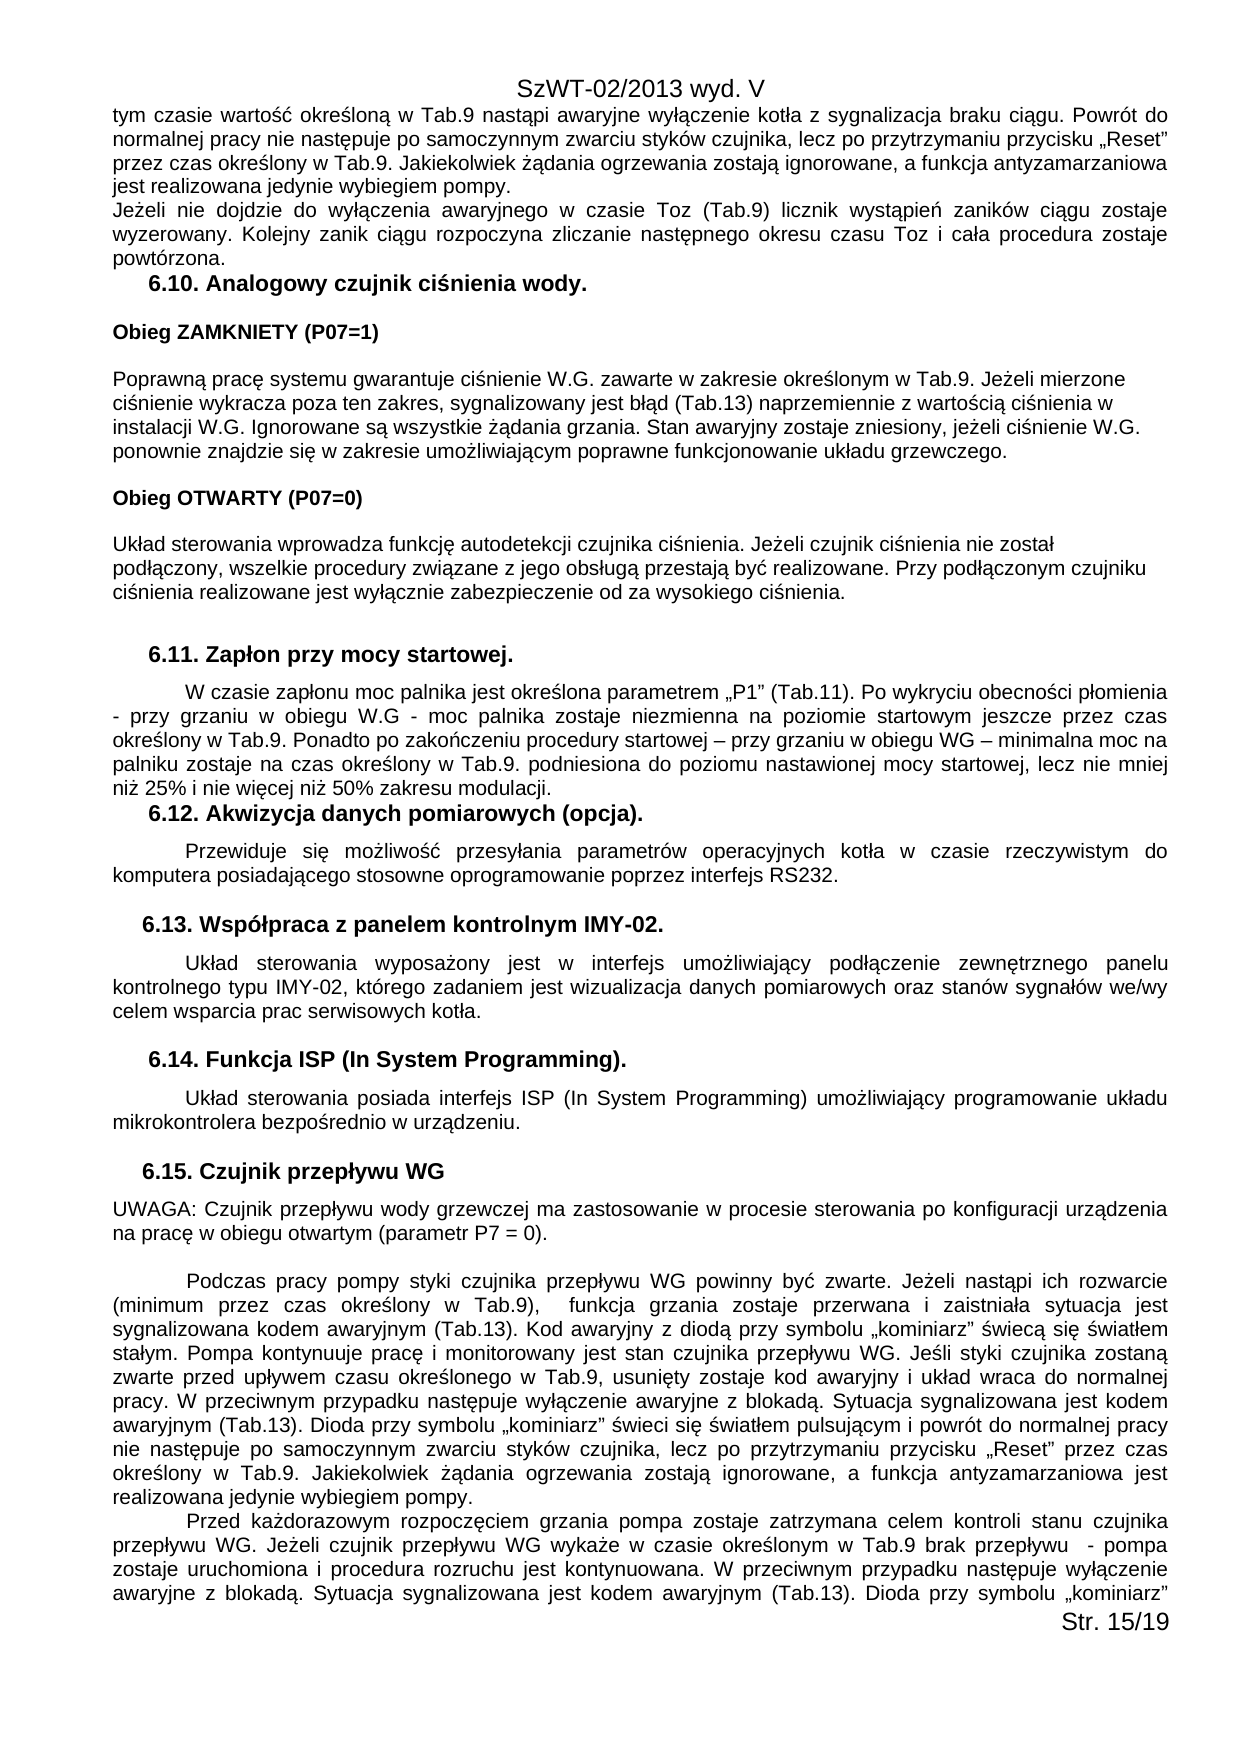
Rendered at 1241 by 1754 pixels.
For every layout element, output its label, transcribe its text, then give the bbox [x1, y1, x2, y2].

subtitle 6.11. Zapłon przy mocy startowej. [142, 641, 1169, 667]
list Układ sterowania wprowadza funkcję autodetekcji czujnika ciśnienia. Jeżeli czujnik ciśnienia nie został podłączony, wszelkie procedury związane z jego obsługą przestają być realizowane. Przy podłączonym czujniku ciśnienia realizowane jest wyłącznie zabezpieczenie od za wysokiego ciśnienia. [112, 532, 1169, 604]
list Obieg ZAMKNIETY (P07=1) [112, 320, 1169, 344]
text Układ sterowania wyposażony jest w interfejs umożliwiający podłączenie zewnętrznego panelu kontrolnego typu IMY-02, którego zadaniem jest wizualizacja danych pomiarowych oraz stanów sygnałów we/wy celem wsparcia prac serwisowych kotła. [112, 951, 1169, 1022]
text Podczas pracy pompy styki czujnika przepływu WG powinny być zwarte. Jeżeli nastąpi ich rozwarcie (minimum przez czas określony w Tab.9), funkcja grzania zostaje przerwana i zaistniała sytuacja jest sygnalizowana kodem awaryjnym (Tab.13). Kod awaryjny z diodą przy symbolu „kominiarz” świecą się światłem stałym. Pompa kontynuuje pracę i monitorowany jest stan czujnika przepływu WG. Jeśli styki czujnika zostaną zwarte przed upływem czasu określonego w Tab.9, usunięty zostaje kod awaryjny i układ wraca do normalnej pracy. W przeciwnym przypadku następuje wyłączenie awaryjne z blokadą. Sytuacja sygnalizowana jest kodem awaryjnym (Tab.13). Dioda przy symbolu „kominiarz” świeci się światłem pulsującym i powrót do normalnej pracy nie następuje po samoczynnym zwarciu styków czujnika, lecz po przytrzymaniu przycisku „Reset” przez czas określony w Tab.9. Jakiekolwiek żądania ogrzewania zostają ignorowane, a funkcja antyzamarzaniowa jest realizowana jedynie wybiegiem pompy. [112, 1269, 1169, 1509]
subtitle 6.15. Czujnik przepływu WG [142, 1158, 1169, 1184]
text Przewiduje się możliwość przesyłania parametrów operacyjnych kotła w czasie rzeczywistym do komputera posiadającego stosowne oprogramowanie poprzez interfejs RS232. [112, 839, 1169, 887]
subtitle 6.13. Współpraca z panelem kontrolnym IMY-02. [142, 911, 1169, 937]
text W czasie zapłonu moc palnika jest określona parametrem „P1” (Tab.11). Po wykryciu obecności płomienia - przy grzaniu w obiegu W.G - moc palnika zostaje niezmienna na poziomie startowym jeszcze przez czas określony w Tab.9. Ponadto po zakończeniu procedury startowej – przy grzaniu w obiegu WG – minimalna moc na palniku zostaje na czas określony w Tab.9. podniesiona do poziomu nastawionej mocy startowej, lecz nie mniej niż 25% i nie więcej niż 50% zakresu modulacji. [112, 680, 1169, 800]
subtitle 6.10. Analogowy czujnik ciśnienia wody. [142, 270, 1169, 297]
list Poprawną pracę systemu gwarantuje ciśnienie W.G. zawarte w zakresie określonym w Tab.9. Jeżeli mierzone ciśnienie wykracza poza ten zakres, sygnalizowany jest błąd (Tab.13) naprzemiennie z wartością ciśnienia w instalacji W.G. Ignorowane są wszystkie żądania grzania. Stan awaryjny zostaje zniesiony, jeżeli ciśnienie W.G. ponownie znajdzie się w zakresie umożliwiającym poprawne funkcjonowanie układu grzewczego. [112, 367, 1169, 463]
text Przed każdorazowym rozpoczęciem grzania pompa zostaje zatrzymana celem kontroli stanu czujnika przepływu WG. Jeżeli czujnik przepływu WG wykaże w czasie określonym w Tab.9 brak przepływu - pompa zostaje uruchomiona i procedura rozruchu jest kontynuowana. W przeciwnym przypadku następuje wyłączenie awaryjne z blokadą. Sytuacja sygnalizowana jest kodem awaryjnym (Tab.13). Dioda przy symbolu „kominiarz” [112, 1509, 1169, 1604]
list Obieg OTWARTY (P07=0) [112, 486, 1169, 509]
text Jeżeli nie dojdzie do wyłączenia awaryjnego w czasie Toz (Tab.9) licznik wystąpień zaników ciągu zostaje wyzerowany. Kolejny zanik ciągu rozpoczyna zliczanie następnego okresu czasu Toz i cała procedura zostaje powtórzona. [112, 198, 1169, 270]
subtitle 6.12. Akwizycja danych pomiarowych (opcja). [142, 800, 1169, 826]
text tym czasie wartość określoną w Tab.9 nastąpi awaryjne wyłączenie kotła z sygnalizacja braku ciągu. Powrót do normalnej pracy nie następuje po samoczynnym zwarciu styków czujnika, lecz po przytrzymaniu przycisku „Reset” przez czas określony w Tab.9. Jakiekolwiek żądania ogrzewania zostają ignorowane, a funkcja antyzamarzaniowa jest realizowana jedynie wybiegiem pompy. [112, 102, 1169, 198]
subtitle 6.14. Funkcja ISP (In System Programming). [142, 1046, 1169, 1073]
text Układ sterowania posiada interfejs ISP (In System Programming) umożliwiający programowanie układu mikrokontrolera bezpośrednio w urządzeniu. [112, 1086, 1169, 1134]
text UWAGA: Czujnik przepływu wody grzewczej ma zastosowanie w procesie sterowania po konfiguracji urządzenia na pracę w obiegu otwartym (parametr P7 = 0). [112, 1197, 1169, 1245]
